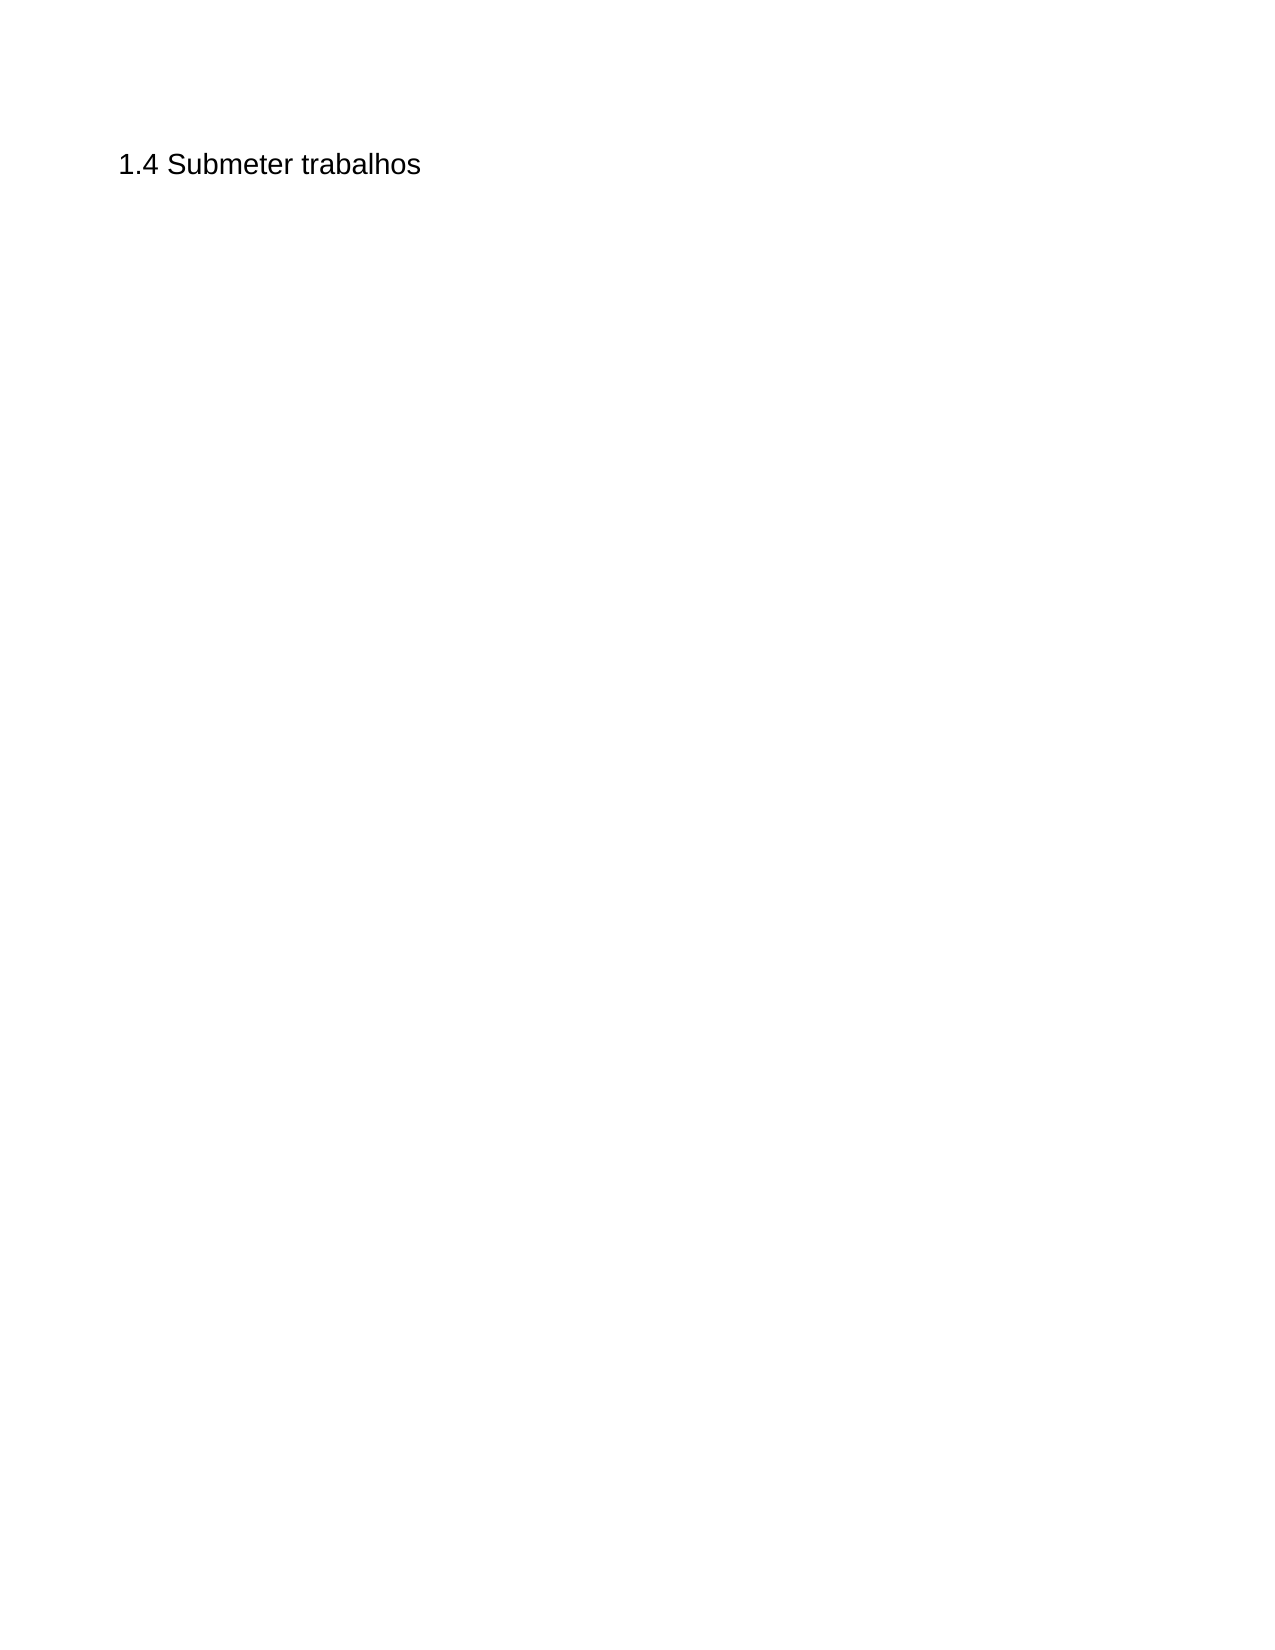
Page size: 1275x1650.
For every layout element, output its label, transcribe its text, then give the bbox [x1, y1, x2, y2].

subtitle 1.4 Submeter trabalhos [118, 147, 1157, 180]
